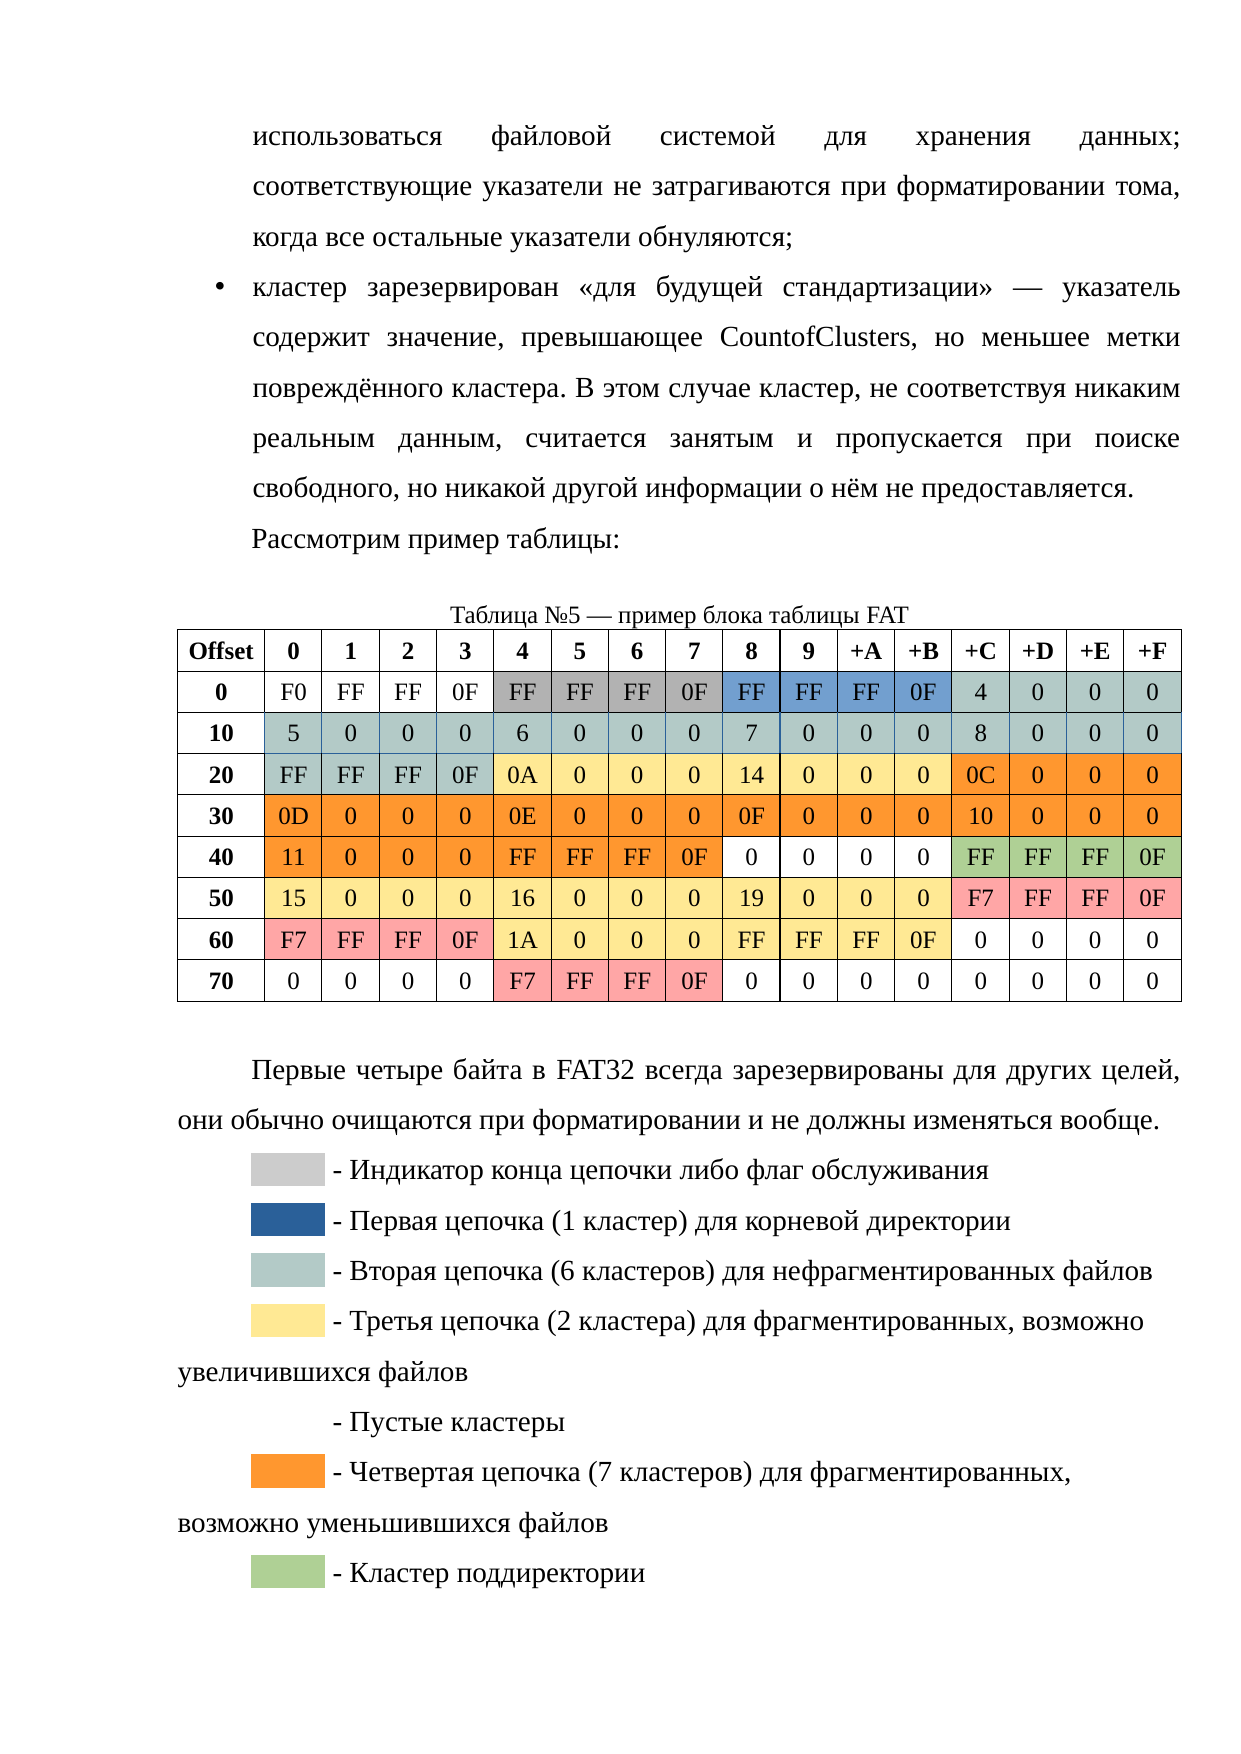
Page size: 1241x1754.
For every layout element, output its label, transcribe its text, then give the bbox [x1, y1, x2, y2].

table_header 0 [265, 630, 321, 671]
table_cell 0E [494, 795, 551, 836]
table_cell 0 [895, 878, 951, 918]
table_cell FF [781, 672, 837, 712]
table_cell 0 [895, 960, 951, 1001]
table_cell 0 [895, 754, 951, 794]
table_cell 0 [609, 878, 665, 918]
table_cell 0 [552, 919, 608, 959]
text Рассмотрим пример таблицы: [177, 521, 1181, 554]
table_cell 0 [895, 713, 951, 753]
table_cell 0 [781, 795, 837, 836]
text - Пустые кластеры [177, 1404, 1181, 1438]
table_cell 0F [437, 919, 493, 959]
table_cell 0 [723, 837, 779, 877]
table_cell 19 [723, 878, 779, 918]
table_cell FF [552, 960, 608, 1001]
table_cell 20 [178, 754, 264, 794]
table_cell FF [723, 672, 779, 712]
table_cell FF [838, 672, 894, 712]
table_cell 60 [178, 919, 264, 959]
table_cell F0 [265, 672, 321, 712]
table_cell 0 [322, 960, 379, 1001]
table_cell 0 [437, 713, 493, 753]
table_cell 0 [781, 754, 837, 794]
table_cell 0 [1067, 672, 1123, 712]
table_cell 0 [322, 795, 379, 836]
table_cell 0 [666, 713, 722, 753]
table_cell 0 [1067, 713, 1123, 753]
table_cell 16 [494, 878, 551, 918]
table_cell 0 [322, 713, 379, 753]
table_cell 6 [494, 713, 551, 753]
table_cell FF [609, 837, 665, 877]
table_cell 0 [609, 713, 665, 753]
table_cell FF [322, 754, 379, 794]
table_header +A [838, 630, 894, 671]
table_header 3 [437, 630, 493, 671]
table_cell 0F [1124, 878, 1181, 918]
table_cell 0 [838, 754, 894, 794]
text - Вторая цепочка (6 кластеров) для нефрагментированных файлов [177, 1253, 1181, 1287]
table_cell FF [380, 754, 436, 794]
table_cell 0F [666, 837, 722, 877]
table_cell 0 [1124, 795, 1181, 836]
table_cell 0 [178, 672, 264, 712]
table_cell 8 [952, 713, 1009, 753]
table_cell 0 [609, 754, 665, 794]
table_cell 0 [1010, 919, 1066, 959]
table_cell FF [322, 672, 379, 712]
table_cell 0 [380, 795, 436, 836]
table_cell 0F [666, 672, 722, 712]
table_cell FF [609, 672, 665, 712]
table_cell 0 [838, 713, 894, 753]
table_cell 40 [178, 837, 264, 877]
table_header 9 [781, 630, 837, 671]
table_header +E [1067, 630, 1123, 671]
table_header +C [952, 630, 1009, 671]
table_cell 0 [781, 713, 837, 753]
table_cell 0D [265, 795, 321, 836]
list использоваться файловой системой для хранения данных; соответствующие указатели не затрагиваются при форматировании тома, когда все остальные указатели обнуляются; [215, 118, 1181, 252]
table_cell 0 [1010, 754, 1066, 794]
table_cell 0 [1067, 754, 1123, 794]
table_cell FF [1010, 878, 1066, 918]
table_cell FF [322, 919, 379, 959]
table_cell 0 [1067, 960, 1123, 1001]
table_cell 7 [723, 713, 779, 753]
table_header 1 [322, 630, 379, 671]
table_cell 11 [265, 837, 321, 877]
table_cell FF [265, 754, 321, 794]
table_cell 0 [781, 878, 837, 918]
table_cell 30 [178, 795, 264, 836]
table_cell 0C [952, 754, 1009, 794]
table_cell 0 [781, 960, 837, 1001]
table_cell 15 [265, 878, 321, 918]
table_cell 0 [322, 837, 379, 877]
table_cell 0F [723, 795, 779, 836]
text - Первая цепочка (1 кластер) для корневой директории [177, 1203, 1181, 1236]
text - Индикатор конца цепочки либо флаг обслуживания [177, 1152, 1181, 1186]
table_cell 0 [380, 878, 436, 918]
table_cell 0A [494, 754, 551, 794]
table_cell FF [380, 919, 436, 959]
table_cell FF [380, 672, 436, 712]
table_cell 0 [1124, 672, 1181, 712]
table_cell 0 [952, 960, 1009, 1001]
table_cell 1A [494, 919, 551, 959]
table_cell 0 [1067, 919, 1123, 959]
table_cell 0 [895, 837, 951, 877]
table_cell 10 [952, 795, 1009, 836]
table_cell FF [781, 919, 837, 959]
table_cell 0 [781, 837, 837, 877]
table_cell 0 [552, 713, 608, 753]
table_cell FF [952, 837, 1009, 877]
table_cell 0 [1124, 713, 1181, 753]
table_cell 0 [952, 919, 1009, 959]
table_cell FF [552, 672, 608, 712]
table_header 8 [723, 630, 779, 671]
table_header 6 [609, 630, 665, 671]
table_cell 0F [666, 960, 722, 1001]
table_cell 0 [1124, 960, 1181, 1001]
table_header +F [1124, 630, 1181, 671]
table_header Offset [178, 630, 264, 671]
table_cell FF [1067, 837, 1123, 877]
table_cell 0 [437, 878, 493, 918]
table_cell 0 [609, 795, 665, 836]
table_cell FF [723, 919, 779, 959]
table_cell 50 [178, 878, 264, 918]
table_cell 5 [265, 713, 321, 753]
table_cell 0 [552, 878, 608, 918]
table_cell 0 [437, 837, 493, 877]
table_cell FF [1010, 837, 1066, 877]
text Таблица №5 — пример блока таблицы FAT [177, 601, 1181, 629]
table_cell 0 [437, 960, 493, 1001]
table_cell FF [1067, 878, 1123, 918]
table_cell 0 [666, 919, 722, 959]
table_cell 0 [380, 837, 436, 877]
table_header 5 [552, 630, 608, 671]
table_cell 0 [723, 960, 779, 1001]
table_cell F7 [494, 960, 551, 1001]
list кластер зарезервирован «для будущей стандартизации» — указатель содержит значение, превышающее CountofClusters, но меньшее метки повреждённого кластера. В этом случае кластер, не соответствуя никаким реальным данным, считается занятым и пропускается при поиске свободного, но никакой другой информации о нём не предоставляется. [215, 269, 1181, 504]
table_cell 0 [1067, 795, 1123, 836]
table_cell 0F [895, 672, 951, 712]
table_cell F7 [952, 878, 1009, 918]
table_cell 0F [437, 754, 493, 794]
table_cell 0F [437, 672, 493, 712]
text - Третья цепочка (2 кластера) для фрагментированных, возможно увеличившихся файлов [177, 1303, 1181, 1387]
table_cell 0 [1010, 795, 1066, 836]
table_cell FF [609, 960, 665, 1001]
table_cell 0 [609, 919, 665, 959]
table_cell FF [494, 837, 551, 877]
table_header 4 [494, 630, 551, 671]
table_cell 14 [723, 754, 779, 794]
table_cell 70 [178, 960, 264, 1001]
table_header 2 [380, 630, 436, 671]
table_cell 0 [895, 795, 951, 836]
table_cell 0 [666, 795, 722, 836]
table_cell 0F [895, 919, 951, 959]
table_cell 0 [380, 960, 436, 1001]
text - Кластер поддиректории [177, 1555, 1181, 1588]
table_cell 0 [666, 878, 722, 918]
table_cell 0 [322, 878, 379, 918]
table_cell F7 [265, 919, 321, 959]
table_cell 0 [552, 795, 608, 836]
table_header +B [895, 630, 951, 671]
table_cell 0 [1124, 754, 1181, 794]
table_cell 0 [838, 878, 894, 918]
table_cell 0 [552, 754, 608, 794]
table_cell 10 [178, 713, 264, 753]
table_header 7 [666, 630, 722, 671]
table_header +D [1010, 630, 1066, 671]
text - Четвертая цепочка (7 кластеров) для фрагментированных, возможно уменьшившихся файлов [177, 1454, 1181, 1538]
table_cell 0 [838, 837, 894, 877]
table_cell 0 [437, 795, 493, 836]
table_cell 0 [1010, 672, 1066, 712]
table_cell FF [494, 672, 551, 712]
table_cell 0F [1124, 837, 1181, 877]
text Первые четыре байта в FAT32 всегда зарезервированы для других целей, они обычно очищаются при форматировании и не должны изменяться вообще. [177, 1052, 1181, 1136]
table_cell 0 [380, 713, 436, 753]
table_cell 0 [1010, 960, 1066, 1001]
table_cell 0 [265, 960, 321, 1001]
table_cell FF [838, 919, 894, 959]
table_cell 0 [838, 960, 894, 1001]
table_cell 0 [666, 754, 722, 794]
table_cell 0 [838, 795, 894, 836]
table_cell 0 [1010, 713, 1066, 753]
table_cell 0 [1124, 919, 1181, 959]
table_cell 4 [952, 672, 1009, 712]
table_cell FF [552, 837, 608, 877]
